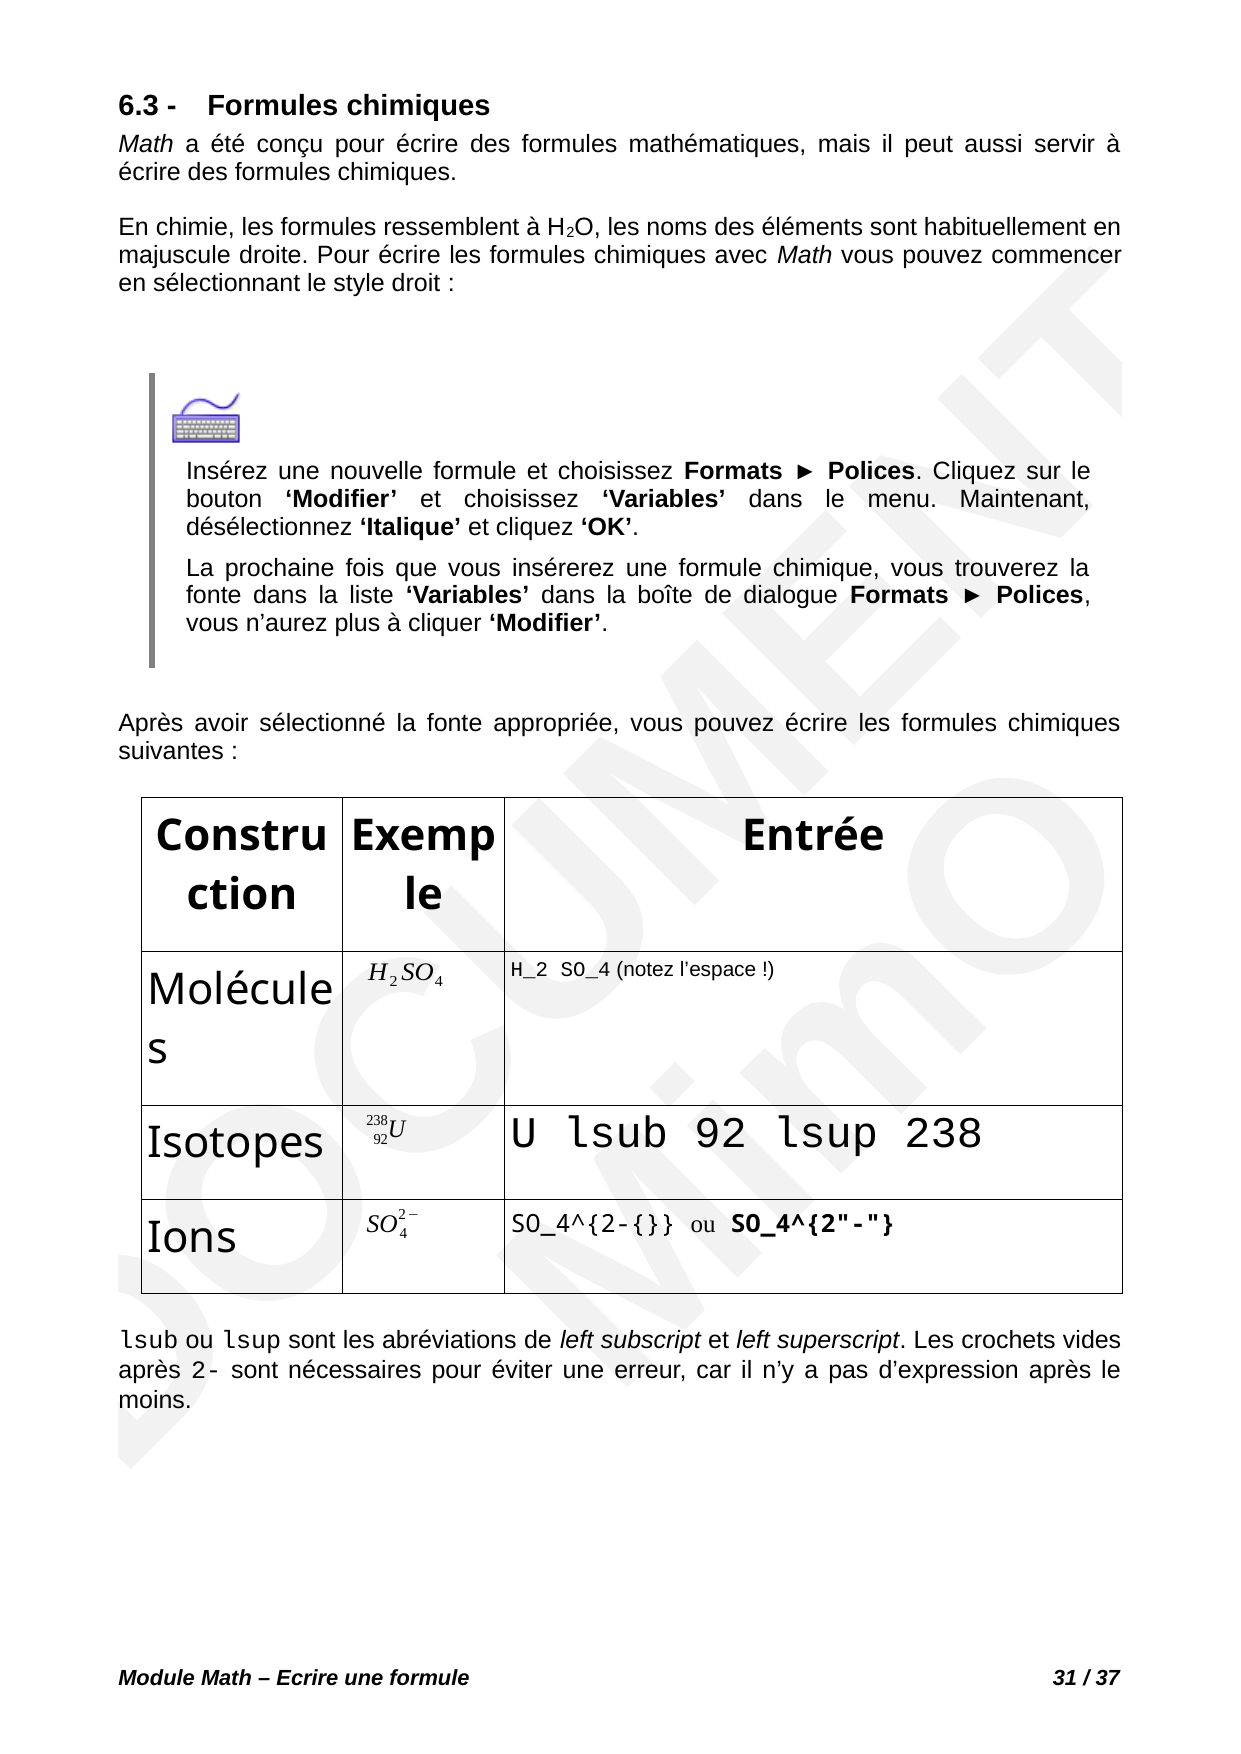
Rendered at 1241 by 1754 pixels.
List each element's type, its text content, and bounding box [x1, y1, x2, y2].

subtitle Formules chimiques [118, 88, 1122, 121]
table_cell U lsub 92 lsup 238 [505, 1106, 1122, 1199]
text Après avoir sélectionné la fonte appropriée, vous pouvez écrire les formules chimiques suivantes : [118, 709, 1122, 764]
text lsub ou lsup sont les abréviations de left subscript et left superscript. Les crochets vides après 2- sont nécessaires pour éviter une erreur, car il n’y a pas d’expression après le moins. [118, 1326, 1122, 1414]
table_header Construction [142, 798, 342, 951]
table_cell SO_4^{2-{}} ou SO_4^{2"-"} [505, 1200, 1122, 1293]
table_cell [343, 952, 504, 1105]
text En chimie, les formules ressemblent à H2O, les noms des éléments sont habituellement en majuscule droite. Pour écrire les formules chimiques avec Math vous pouvez commencer en sélectionnant le style droit : [118, 213, 1122, 297]
table_cell [343, 1200, 504, 1293]
table_cell Isotopes [142, 1106, 342, 1199]
table_header Entrée [505, 798, 1122, 951]
table_cell Ions [142, 1200, 342, 1293]
table_cell Molécules [142, 952, 342, 1105]
table_header Exemple [343, 798, 504, 951]
text Math a été conçu pour écrire des formules mathématiques, mais il peut aussi servir à écrire des formules chimiques. [118, 129, 1122, 185]
text Insérez une nouvelle formule et choisissez Formats ► Polices. Cliquez sur le bouton ‘Modifier’ et choisissez ‘Variables’ dans le menu. Maintenant, désélectionnez ‘Italique’ et cliquez ‘OK’. [155, 373, 1122, 522]
picture [168, 382, 243, 457]
table_cell [343, 1106, 504, 1199]
text La prochaine fois que vous insérerez une formule chimique, vous trouverez la fonte dans la liste ‘Variables’ dans la boîte de dialogue Formats ► Polices, vous n’aurez plus à cliquer ‘Modifier’. [155, 522, 1122, 668]
table_cell H_2 SO_4 (notez l’espace !) [505, 952, 1122, 1105]
